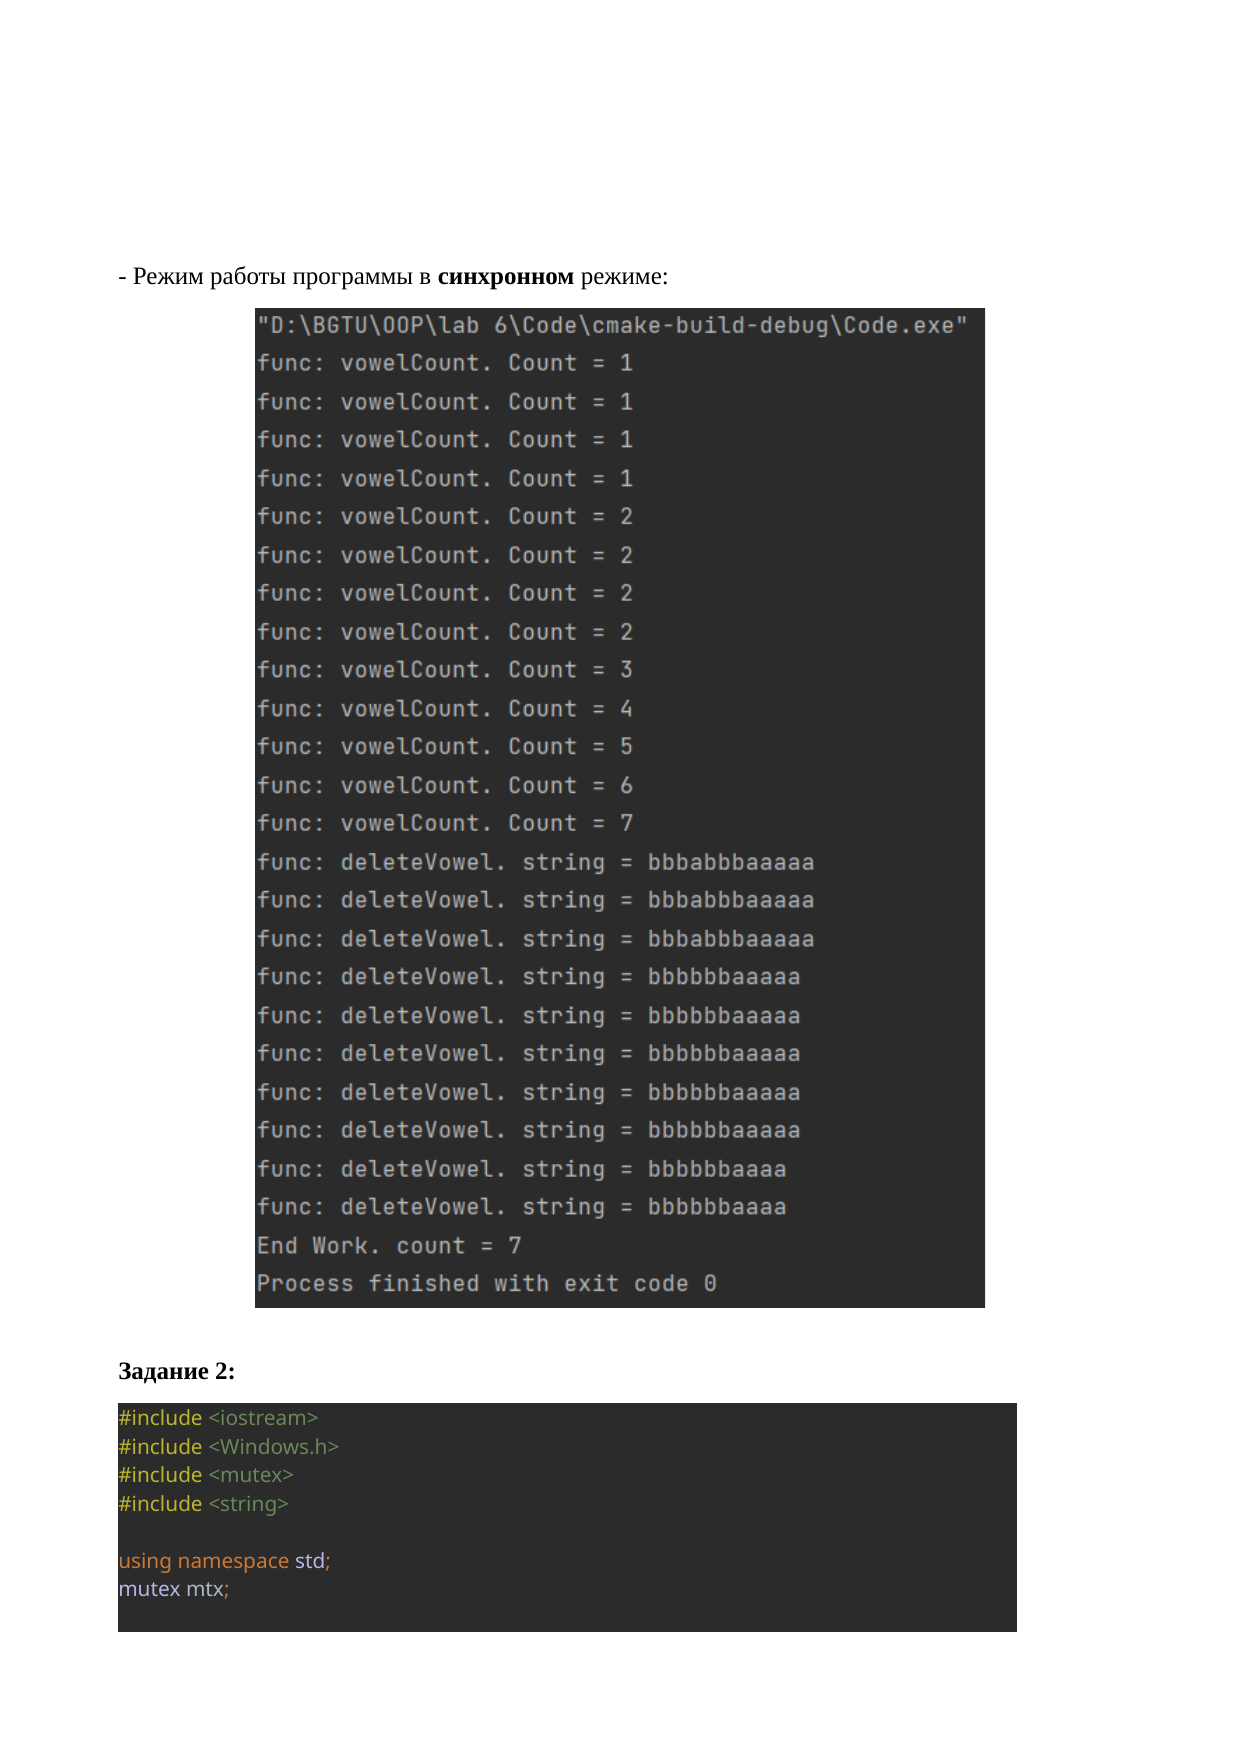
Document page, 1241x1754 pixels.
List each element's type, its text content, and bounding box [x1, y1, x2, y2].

text Задание 2: [118, 1356, 1017, 1384]
picture [255, 308, 986, 1308]
text - Режим работы программы в синхронном режиме: [118, 261, 1017, 290]
text #include <iostream> #include <Windows.h> #include <mutex> #include <string> using namespace std; mutex mtx; [118, 1403, 1017, 1632]
